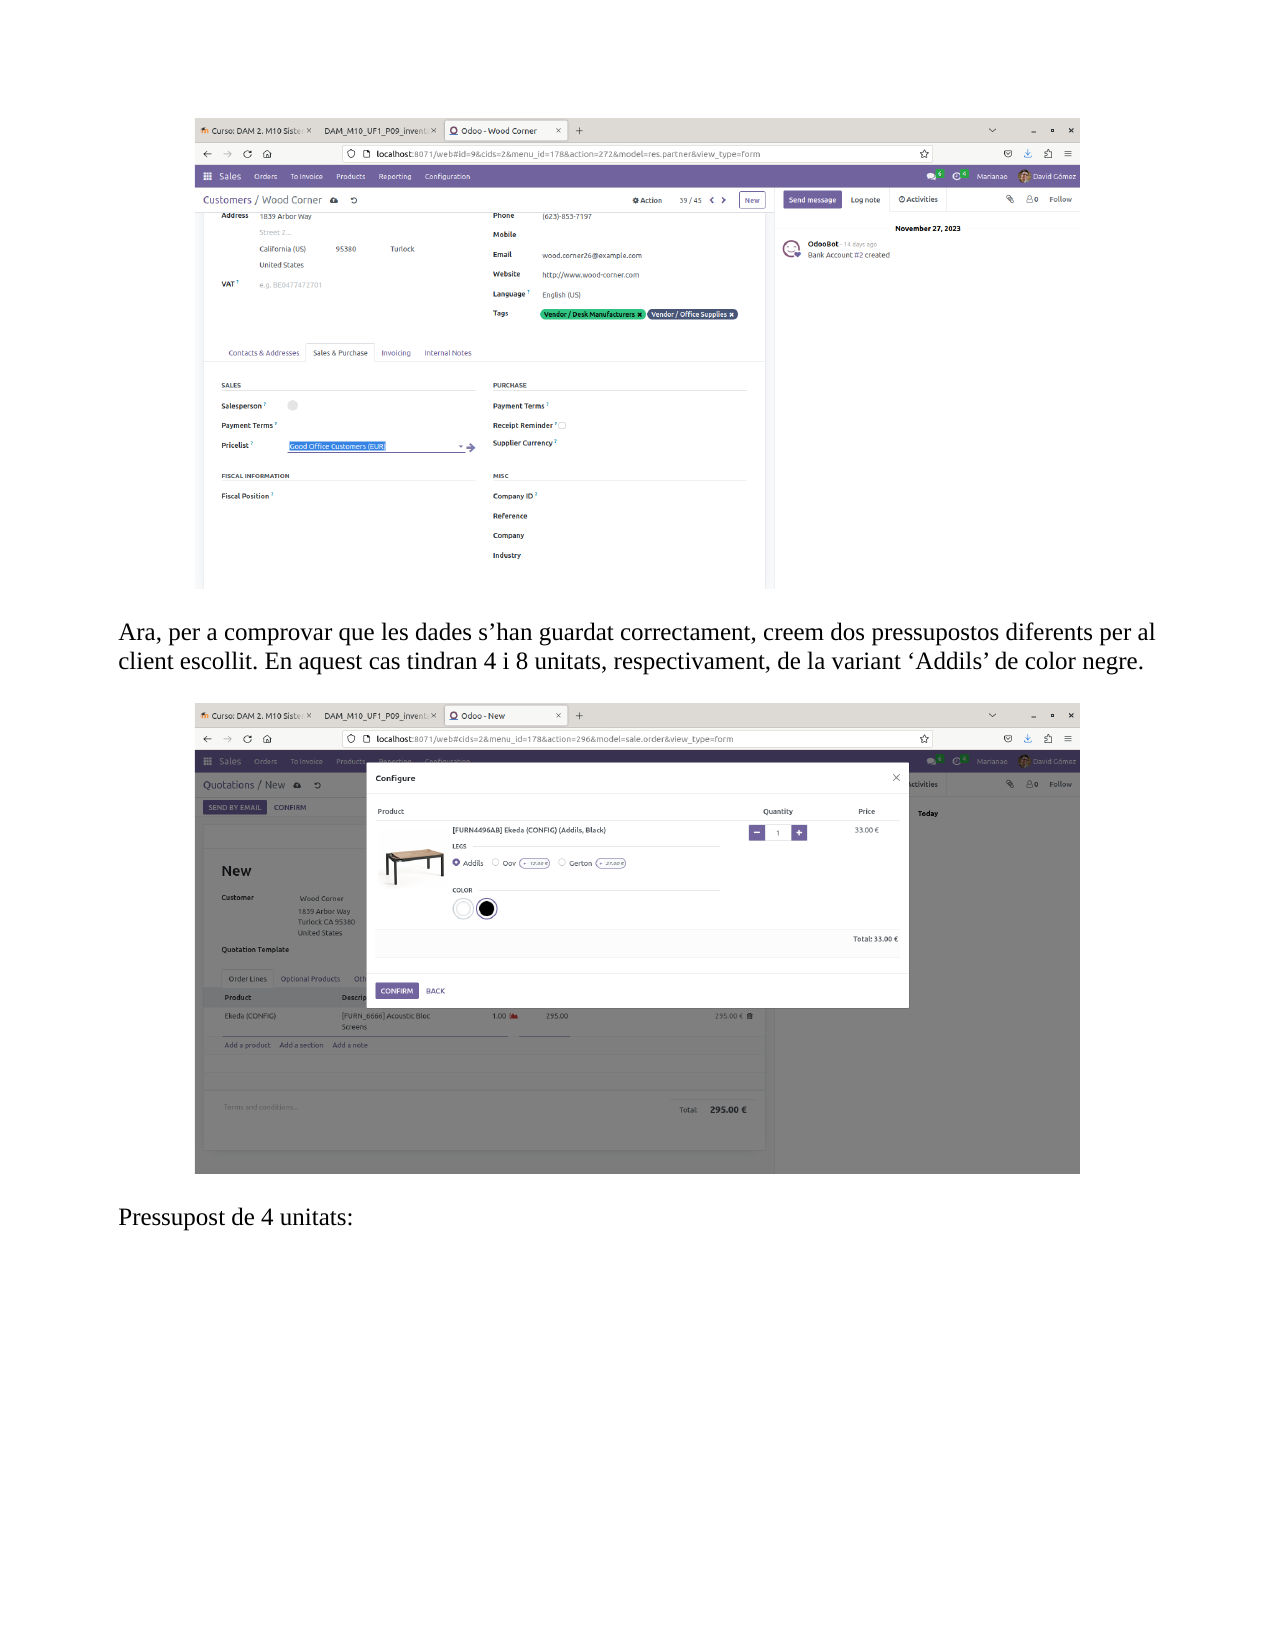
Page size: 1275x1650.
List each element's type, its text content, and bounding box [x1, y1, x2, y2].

text Ara, per a comprovar que les dades s’han guardat correctament, creem dos pressupostos diferents per al client escollit. En aquest cas tindran 4 i 8 unitats, respectivament, de la variant ‘Addils’ de color negre. [118, 617, 1157, 674]
text Pressupost de 4 unitats: [118, 1202, 1157, 1231]
picture [194, 703, 1080, 1174]
picture [194, 118, 1080, 589]
